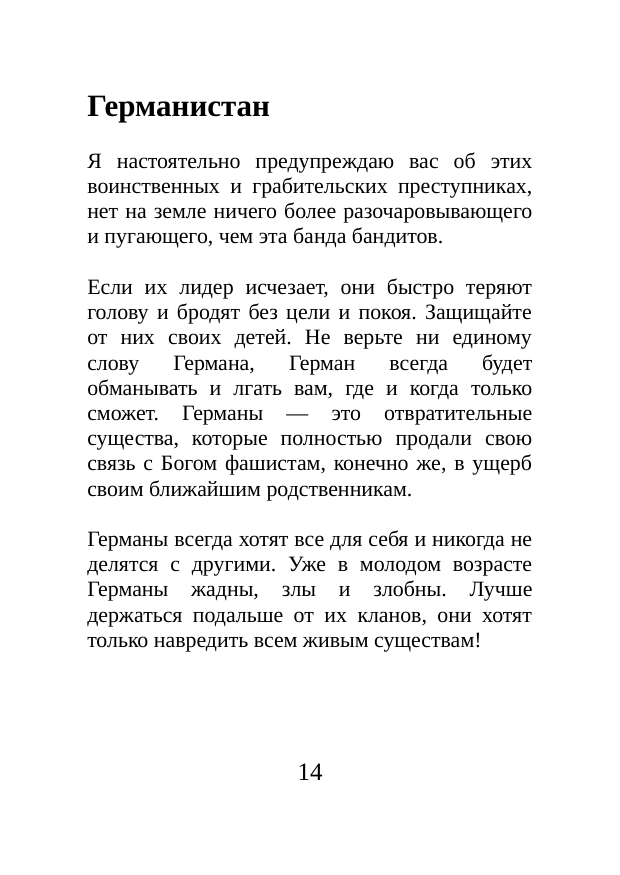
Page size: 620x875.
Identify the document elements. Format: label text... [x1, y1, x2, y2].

text Германистан [87, 87, 532, 123]
text Германы всегда хотят все для себя и никогда не делятся с другими. Уже в молодом возрасте Германы жадны, злы и злобны. Лучше держаться подальше от их кланов, они хотят только навредить всем живым существам! [87, 526, 532, 652]
text Я настоятельно предупреждаю вас об этих воинственных и грабительских преступниках, нет на земле ничего более разочаровывающего и пугающего, чем эта банда бандитов. [87, 148, 532, 249]
text Если их лидер исчезает, они быстро теряют голову и бродят без цели и покоя. Защищайте от них своих детей. Не верьте ни единому слову Германа, Герман всегда будет обманывать и лгать вам, где и когда только сможет. Германы — это отвратительные существа, которые полностью продали свою связь с Богом фашистам, конечно же, в ущерб своим ближайшим родственникам. [87, 274, 532, 501]
